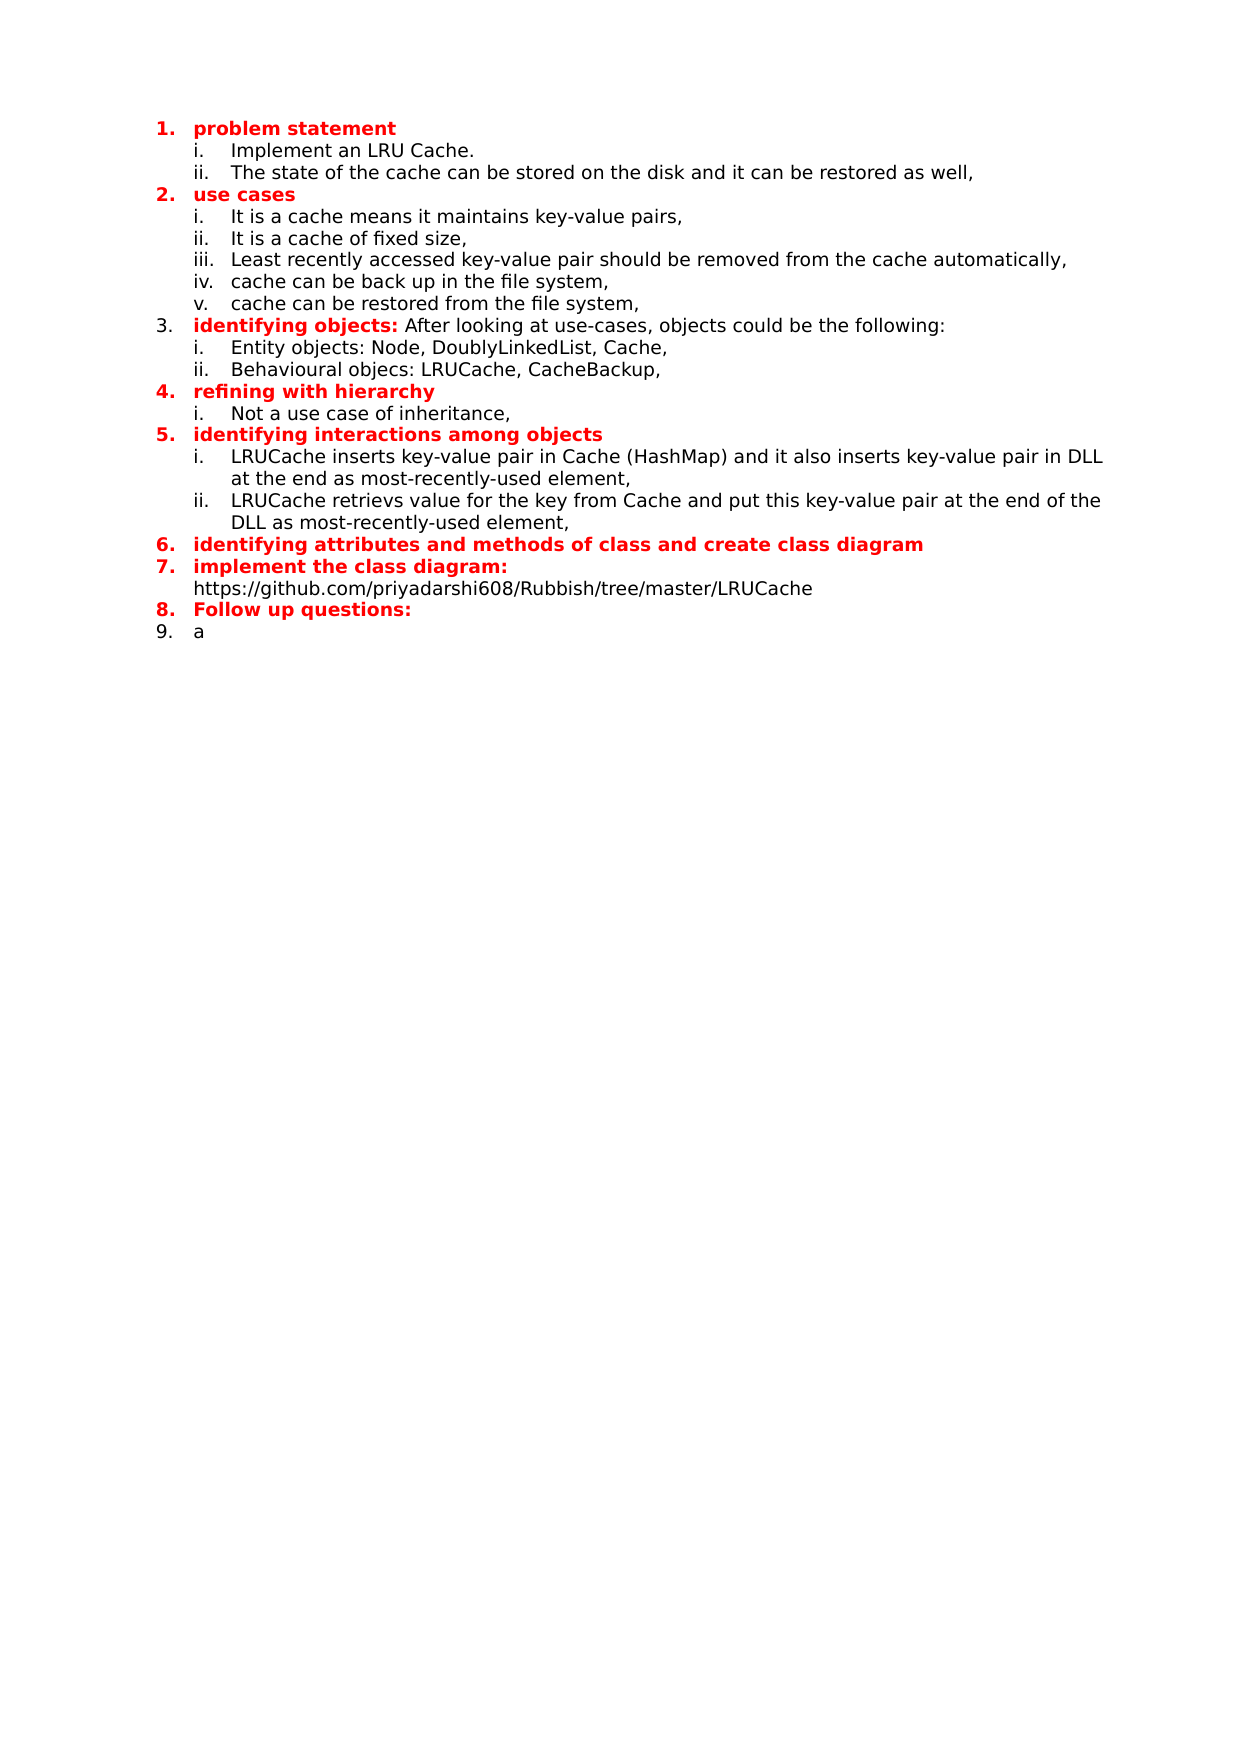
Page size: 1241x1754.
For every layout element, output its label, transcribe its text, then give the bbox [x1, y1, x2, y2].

list It is a cache of fixed size, [193, 227, 1122, 249]
list Follow up questions: [156, 599, 1122, 621]
list identifying objects: After looking at use-cases, objects could be the following: [156, 315, 1122, 337]
list problem statement [156, 118, 1122, 140]
list implement the class diagram: [156, 556, 1122, 577]
list Behavioural objecs: LRUCache, CacheBackup, [193, 359, 1122, 381]
list The state of the cache can be stored on the disk and it can be restored as well, [193, 162, 1122, 184]
list use cases [156, 184, 1122, 206]
list a [156, 621, 1122, 643]
list Not a use case of inheritance, [193, 402, 1122, 424]
list cache can be restored from the file system, [193, 293, 1122, 315]
list cache can be back up in the file system, [193, 271, 1122, 293]
list https://github.com/priyadarshi608/Rubbish/tree/master/LRUCache [156, 577, 1122, 599]
list identifying interactions among objects [156, 424, 1122, 446]
list Implement an LRU Cache. [193, 140, 1122, 162]
list LRUCache inserts key-value pair in Cache (HashMap) and it also inserts key-value pair in DLL at the end as most-recently-used element, [193, 446, 1122, 490]
list LRUCache retrievs value for the key from Cache and put this key-value pair at the end of the DLL as most-recently-used element, [193, 490, 1122, 534]
list Least recently accessed key-value pair should be removed from the cache automatically, [193, 249, 1122, 271]
list refining with hierarchy [156, 381, 1122, 402]
list identifying attributes and methods of class and create class diagram [156, 534, 1122, 556]
list Entity objects: Node, DoublyLinkedList, Cache, [193, 337, 1122, 359]
list It is a cache means it maintains key-value pairs, [193, 206, 1122, 227]
